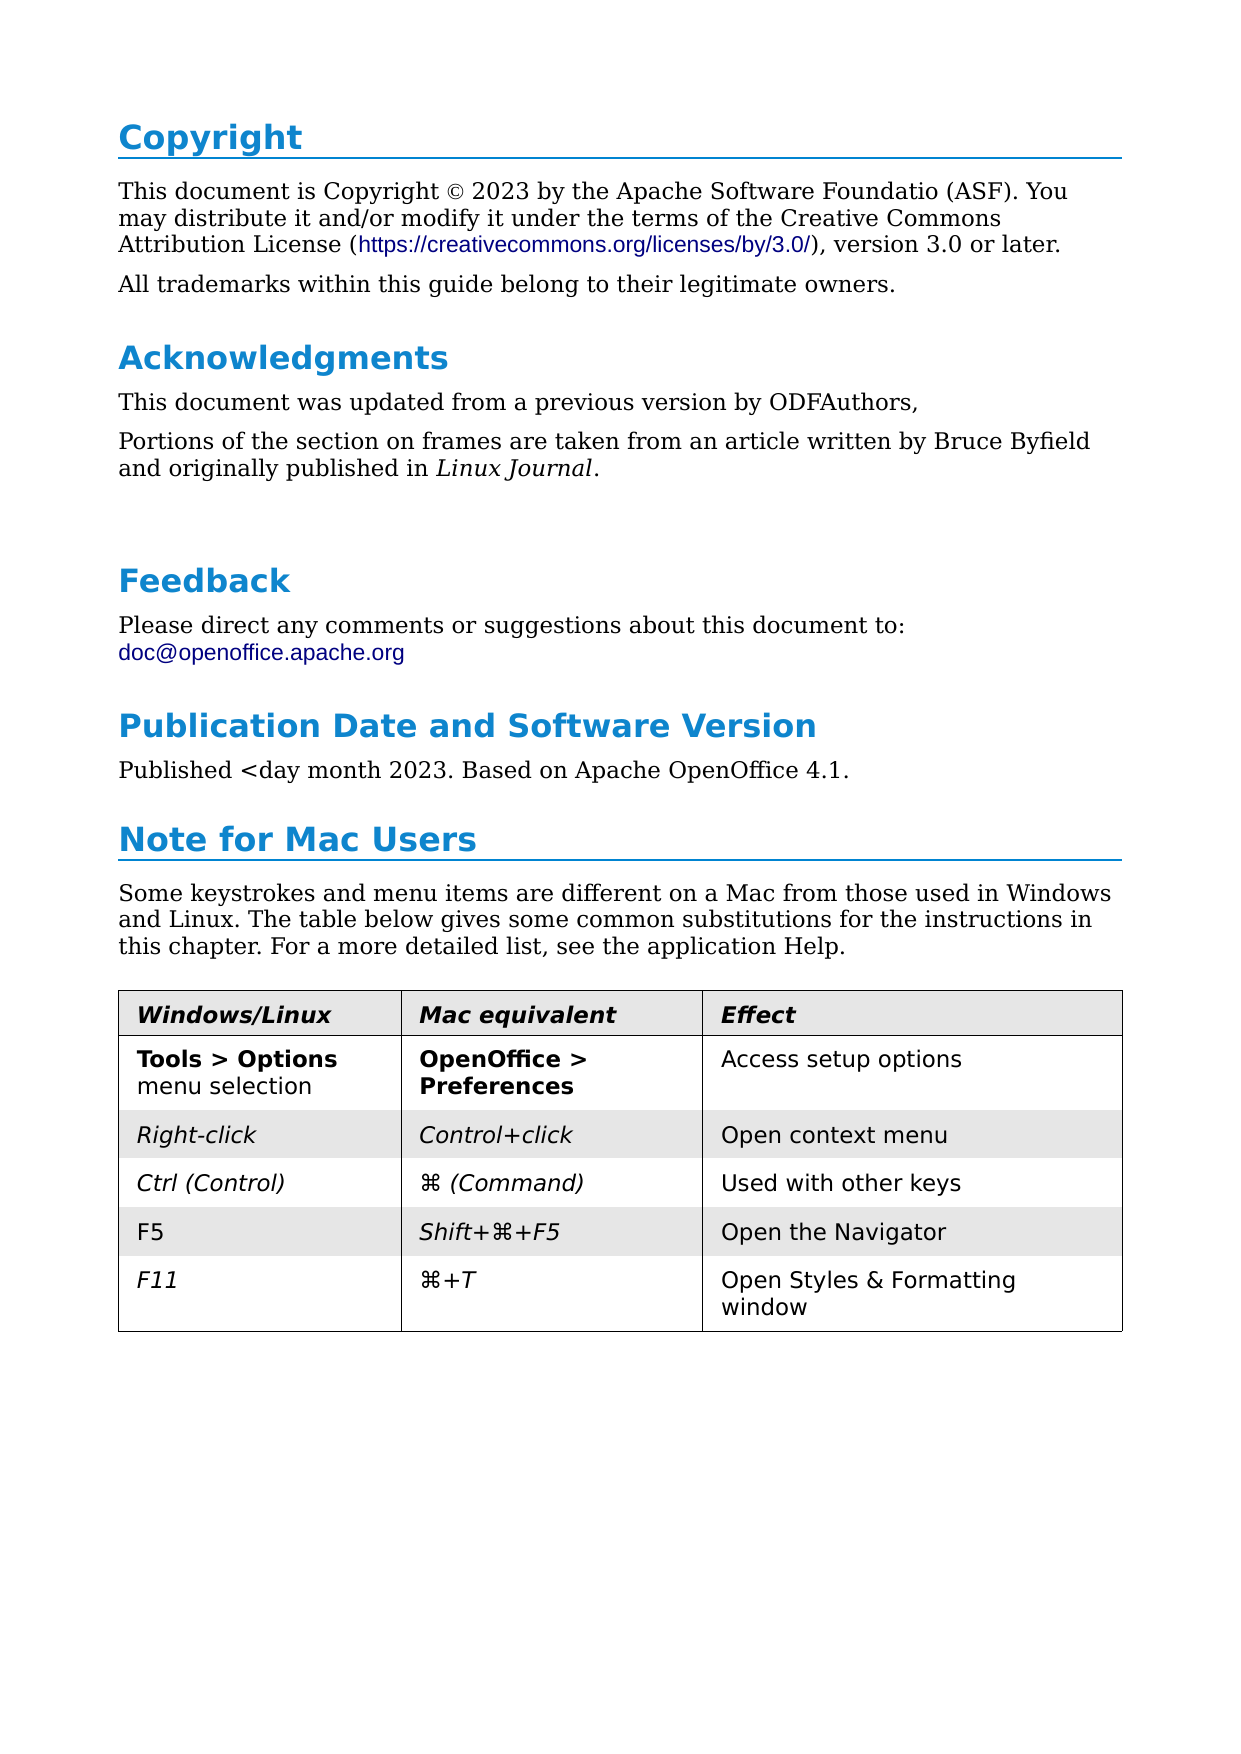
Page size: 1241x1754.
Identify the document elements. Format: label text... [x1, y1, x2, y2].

table_cell Open the Navigator [703, 1207, 1122, 1256]
text Publication Date and Software Version [118, 708, 1122, 745]
table_cell OpenOffice > Preferences [402, 1036, 702, 1110]
text Some keystrokes and menu items are different on a Mac from those used in Windows and Linux. The table below gives some common substitutions for the instructions in this chapter. For a more detailed list, see the application Help. [118, 880, 1122, 960]
text Please direct any comments or suggestions about this document to: doc@openoffice.apache.org [118, 613, 1122, 666]
text Acknowledgments [118, 339, 1122, 377]
table_cell Tools > Options menu selection [119, 1036, 401, 1110]
table_cell F5 [119, 1207, 401, 1256]
text This document is Copyright © 2023 by the Apache Software Foundatio (ASF). You may distribute it and/or modify it under the terms of the Creative Commons Attribution License (https://creativecommons.org/licenses/by/3.0/), version 3.0 or later. [118, 178, 1122, 258]
table_cell Open context menu [703, 1110, 1122, 1158]
table_cell Ctrl (Control) [119, 1159, 401, 1207]
table_cell Used with other keys [703, 1159, 1122, 1207]
table_header Windows/Linux [119, 991, 401, 1035]
table_header Effect [703, 991, 1122, 1035]
table_cell z (Command) [402, 1159, 702, 1207]
subtitle Note for Mac Users [118, 820, 1122, 859]
text Published <day month 2023. Based on Apache OpenOffice 4.1. [118, 757, 1122, 784]
text This document was updated from a previous version by ODFAuthors, [118, 389, 1122, 416]
table_cell z+T [402, 1256, 702, 1331]
text Portions of the section on frames are taken from an article written by Bruce Byfield and originally published in Linux Journal. [118, 428, 1122, 482]
table_cell Control+click [402, 1110, 702, 1158]
table_cell Open Styles & Formatting window [703, 1256, 1122, 1331]
table_header Mac equivalent [402, 991, 702, 1035]
table_cell Right-click [119, 1110, 401, 1158]
text All trademarks within this guide belong to their legitimate owners. [118, 271, 1122, 297]
table_cell Shift+z+F5 [402, 1207, 702, 1256]
table_cell F11 [119, 1256, 401, 1331]
text Feedback [118, 563, 1122, 600]
subtitle Copyright [118, 118, 1122, 157]
table_cell Access setup options [703, 1036, 1122, 1110]
